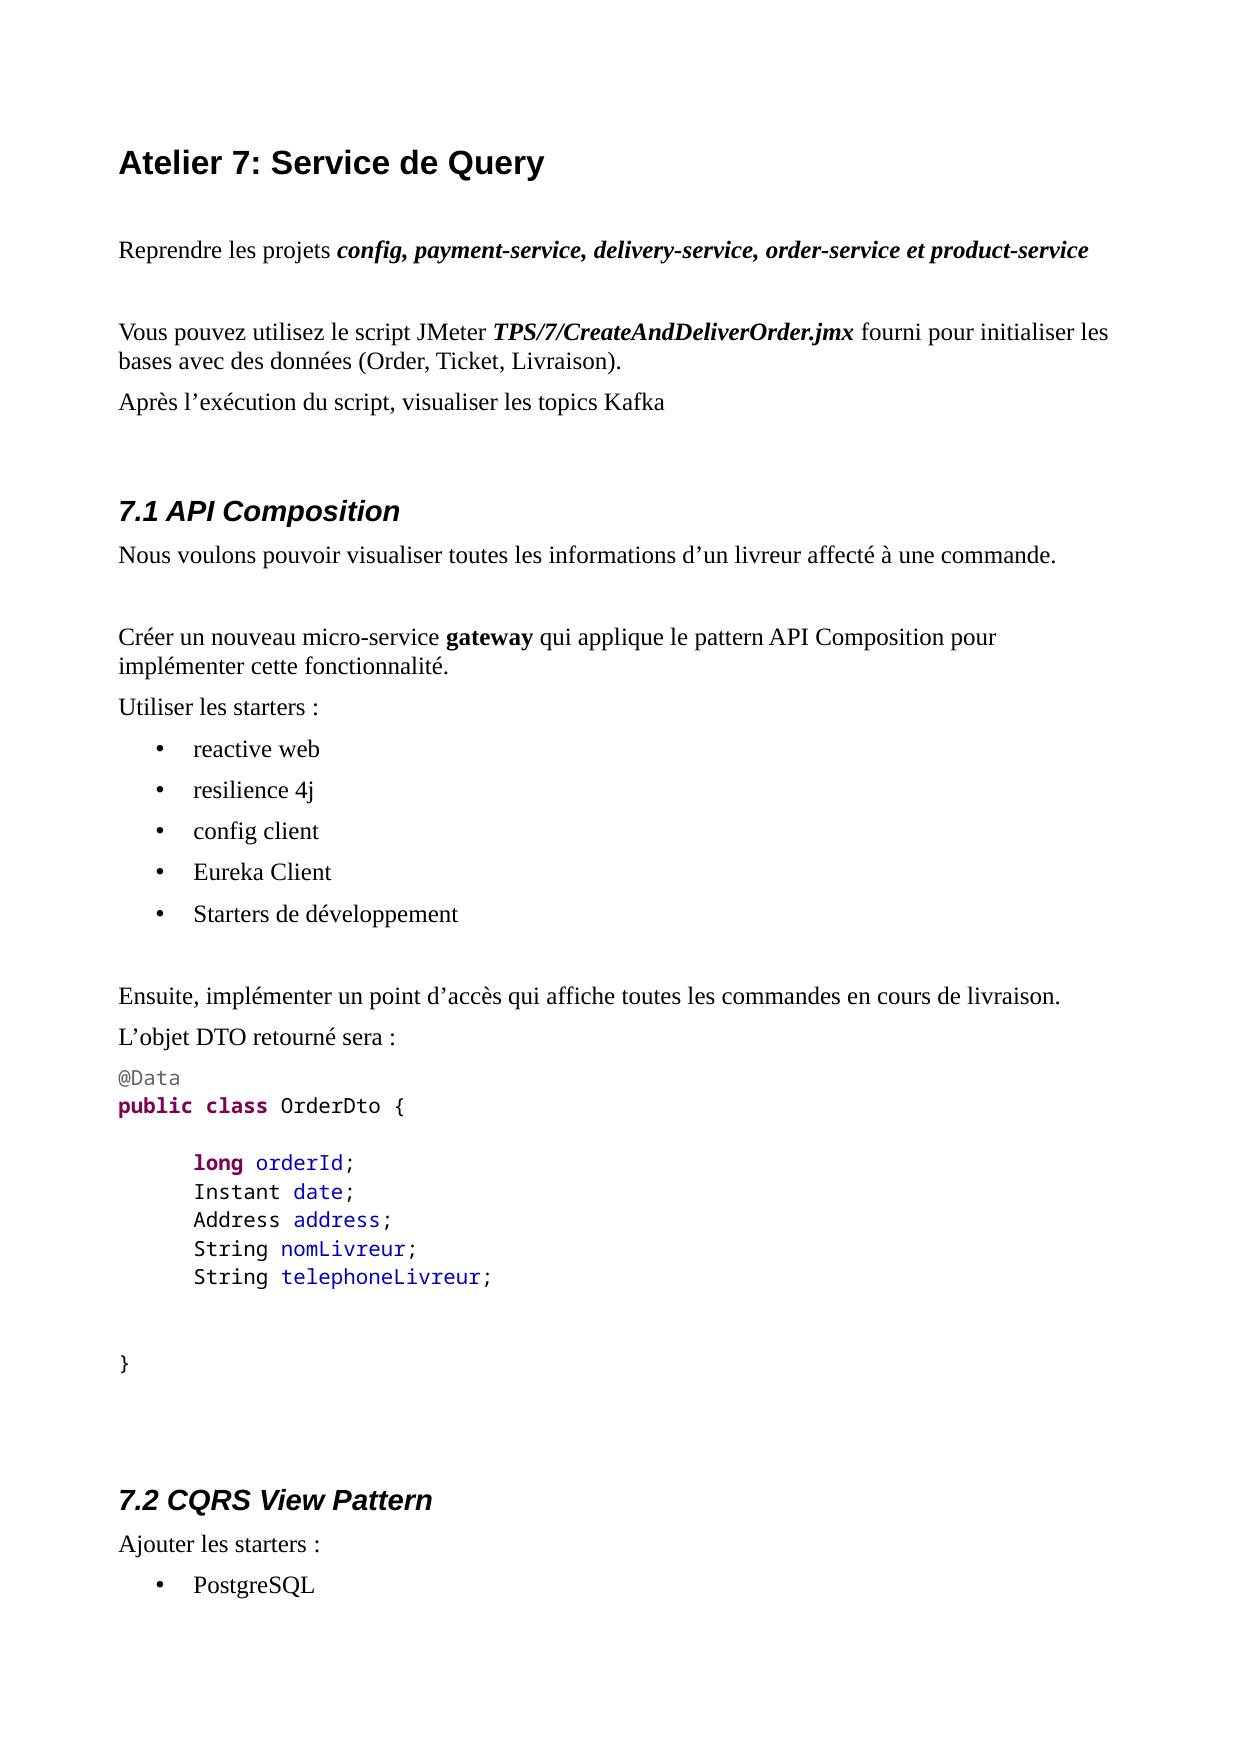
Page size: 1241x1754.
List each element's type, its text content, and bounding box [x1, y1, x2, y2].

text public class OrderDto { [118, 1092, 1122, 1120]
text String telephoneLivreur; [118, 1262, 1122, 1291]
text Ensuite, implémenter un point d’accès qui affiche toutes les commandes en cours de livraison. [118, 981, 1122, 1009]
list Starters de développement [156, 899, 1122, 927]
text Address address; [118, 1205, 1122, 1234]
text Nous voulons pouvoir visualiser toutes les informations d’un livreur affecté à une commande. [118, 540, 1122, 569]
subtitle 7.1 API Composition [118, 494, 1122, 528]
text Créer un nouveau micro-service gateway qui applique le pattern API Composition pour implémenter cette fonctionnalité. [118, 622, 1122, 680]
text Reprendre les projets config, payment-service, delivery-service, order-service et product-service [118, 235, 1122, 264]
text } [118, 1348, 1122, 1376]
subtitle 7.2 CQRS View Pattern [118, 1483, 1122, 1517]
text Ajouter les starters : [118, 1529, 1122, 1558]
text long orderId; [118, 1148, 1122, 1177]
subtitle Atelier 7: Service de Query [118, 143, 1122, 182]
text Vous pouvez utilisez le script JMeter TPS/7/CreateAndDeliverOrder.jmx fourni pour initialiser les bases avec des données (Order, Ticket, Livraison). [118, 317, 1122, 375]
text Instant date; [118, 1177, 1122, 1205]
text @Data [118, 1063, 1122, 1092]
list PostgreSQL [156, 1570, 1122, 1599]
list resilience 4j [156, 775, 1122, 804]
list config client [156, 816, 1122, 845]
list reactive web [156, 734, 1122, 762]
text Utiliser les starters : [118, 692, 1122, 721]
text L’objet DTO retourné sera : [118, 1022, 1122, 1051]
text String nomLivreur; [118, 1234, 1122, 1262]
list Eureka Client [156, 857, 1122, 886]
text Après l’exécution du script, visualiser les topics Kafka [118, 387, 1122, 416]
